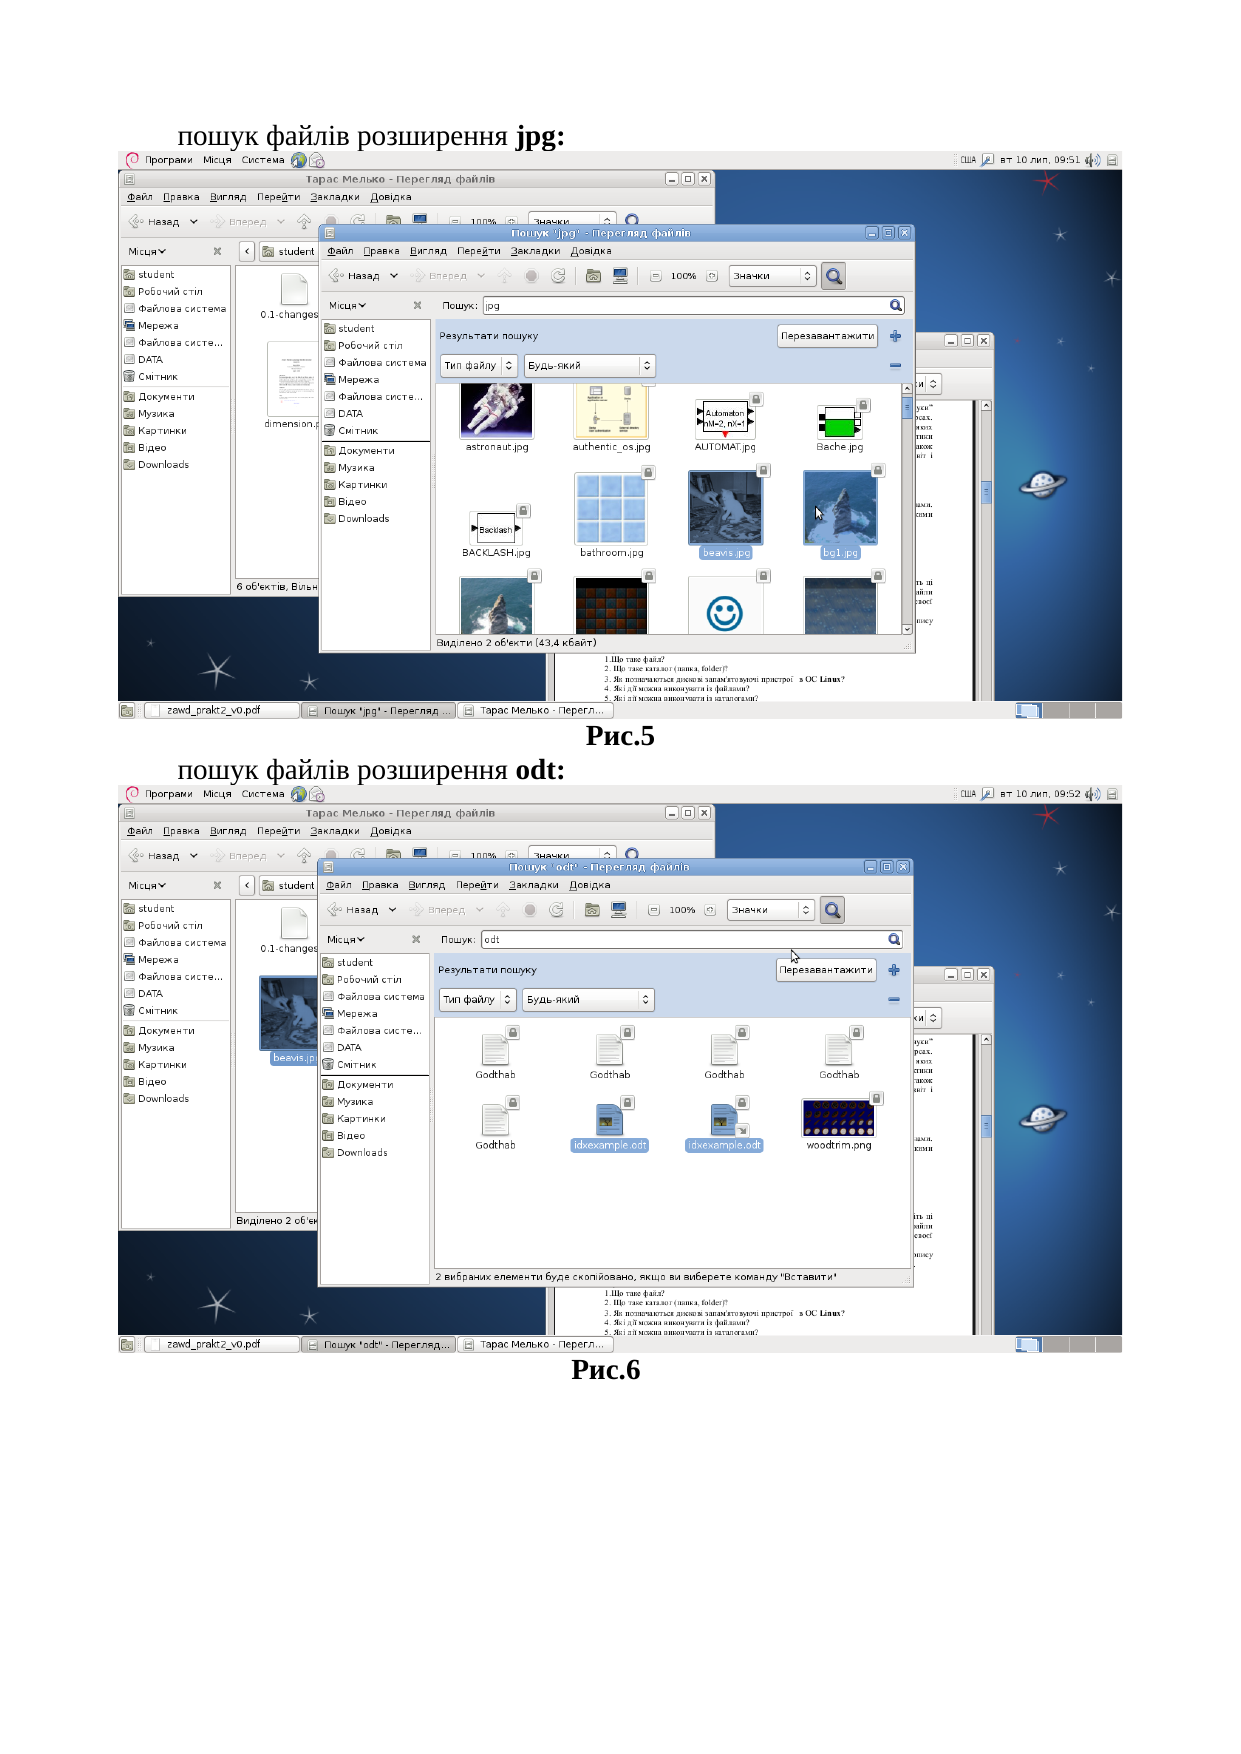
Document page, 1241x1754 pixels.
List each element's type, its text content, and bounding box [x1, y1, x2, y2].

text Рис.5 [118, 719, 1122, 752]
picture [118, 151, 1123, 719]
text пошук файлів розширення odt: [118, 752, 1122, 785]
picture [118, 785, 1123, 1353]
text Рис.6 [118, 1353, 1122, 1386]
text пошук файлів розширення jpg: [118, 118, 1122, 151]
